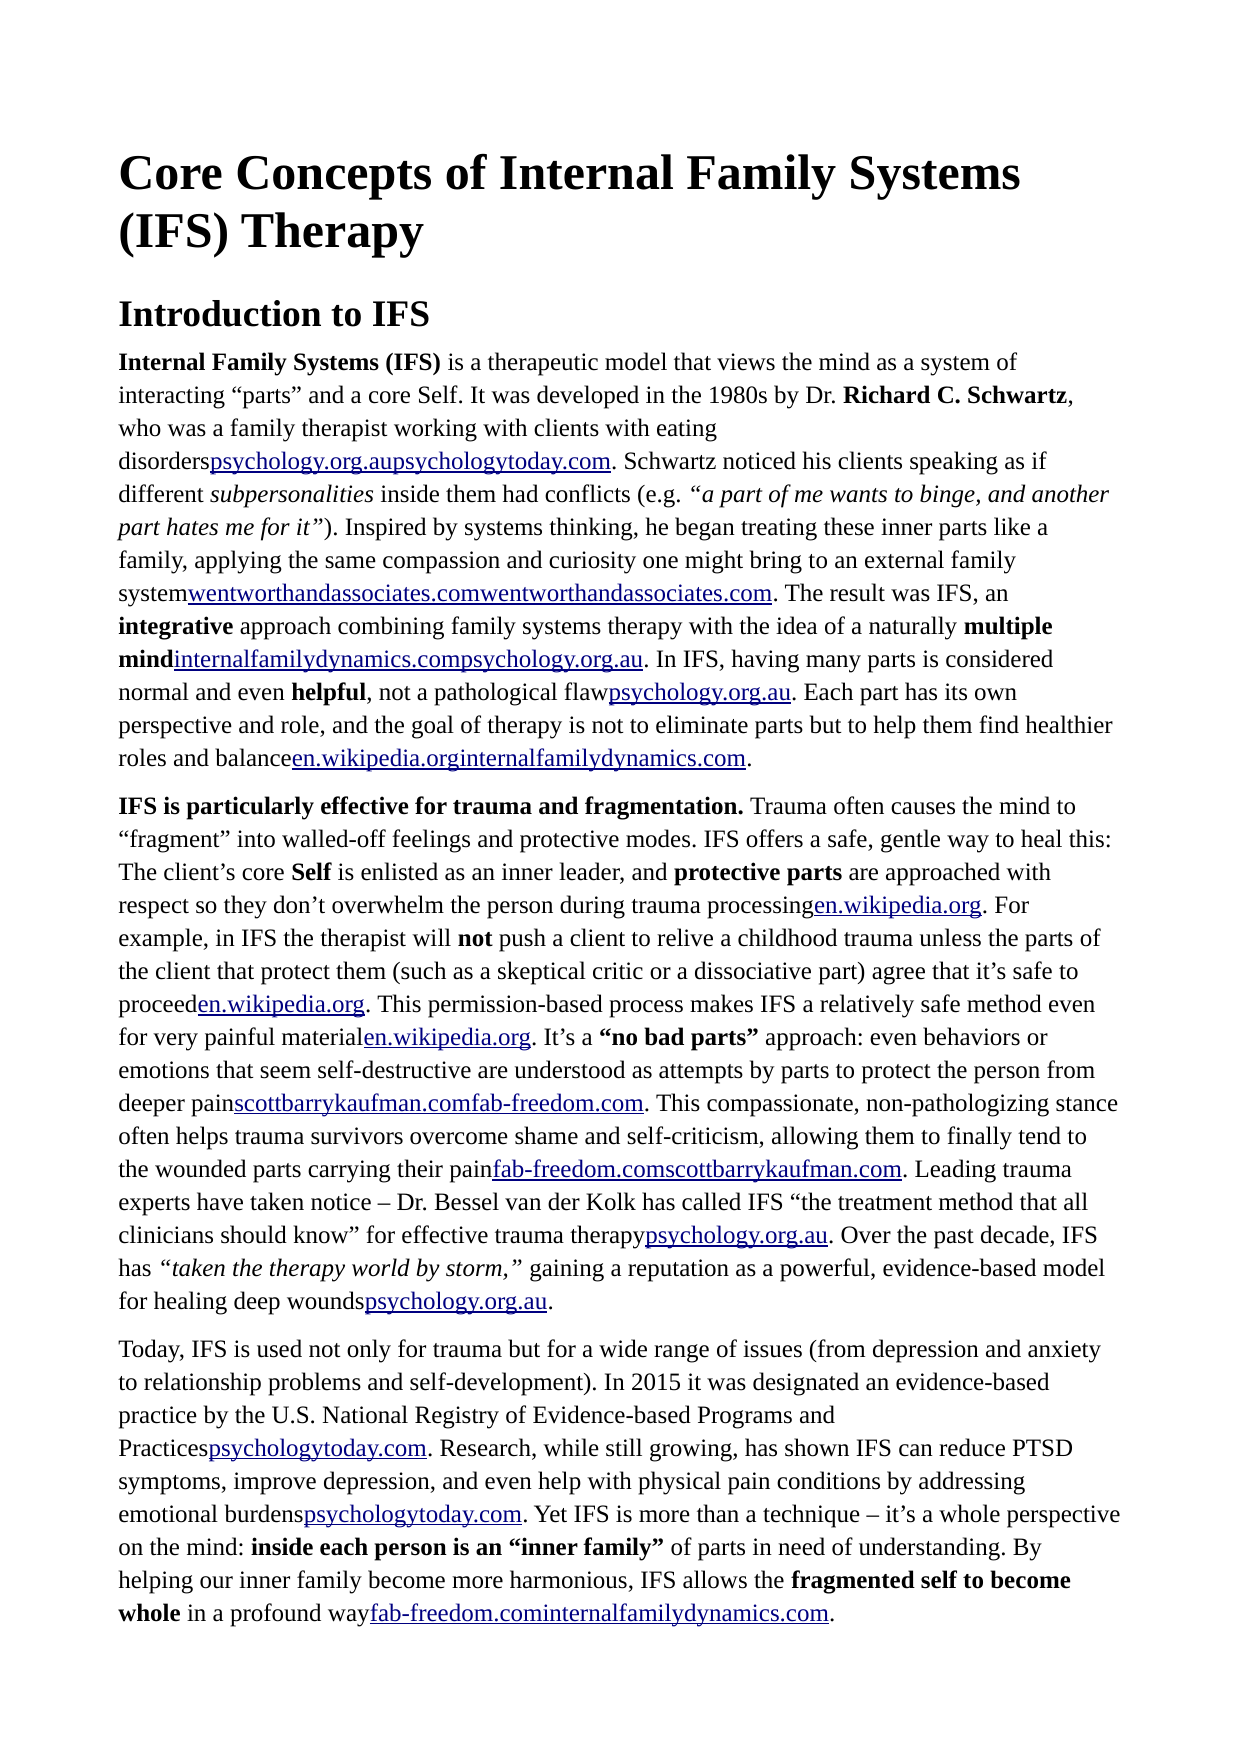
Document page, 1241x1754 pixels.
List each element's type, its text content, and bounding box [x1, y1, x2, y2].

subtitle Core Concepts of Internal Family Systems (IFS) Therapy [118, 143, 1122, 258]
subtitle Introduction to IFS [118, 291, 1122, 334]
text Internal Family Systems (IFS) is a therapeutic model that views the mind as a system of interacting “parts” and a core Self. It was developed in the 1980s by Dr. Richard C. Schwartz, who was a family therapist working with clients with eating disorderspsychology.org.aupsychologytoday.com. Schwartz noticed his clients speaking as if different subpersonalities inside them had conflicts (e.g. “a part of me wants to binge, and another part hates me for it”). Inspired by systems thinking, he began treating these inner parts like a family, applying the same compassion and curiosity one might bring to an external family systemwentworthandassociates.comwentworthandassociates.com. The result was IFS, an integrative approach combining family systems therapy with the idea of a naturally multiple mindinternalfamilydynamics.compsychology.org.au. In IFS, having many parts is considered normal and even helpful, not a pathological flawpsychology.org.au. Each part has its own perspective and role, and the goal of therapy is not to eliminate parts but to help them find healthier roles and balanceen.wikipedia.orginternalfamilydynamics.com. [118, 347, 1122, 772]
text IFS is particularly effective for trauma and fragmentation. Trauma often causes the mind to “fragment” into walled-off feelings and protective modes. IFS offers a safe, gentle way to heal this: The client’s core Self is enlisted as an inner leader, and protective parts are approached with respect so they don’t overwhelm the person during trauma processingen.wikipedia.org. For example, in IFS the therapist will not push a client to relive a childhood trauma unless the parts of the client that protect them (such as a skeptical critic or a dissociative part) agree that it’s safe to proceeden.wikipedia.org. This permission-based process makes IFS a relatively safe method even for very painful materialen.wikipedia.org. It’s a “no bad parts” approach: even behaviors or emotions that seem self-destructive are understood as attempts by parts to protect the person from deeper painscottbarrykaufman.comfab-freedom.com. This compassionate, non-pathologizing stance often helps trauma survivors overcome shame and self-criticism, allowing them to finally tend to the wounded parts carrying their painfab-freedom.comscottbarrykaufman.com. Leading trauma experts have taken notice – Dr. Bessel van der Kolk has called IFS “the treatment method that all clinicians should know” for effective trauma therapypsychology.org.au. Over the past decade, IFS has “taken the therapy world by storm,” gaining a reputation as a powerful, evidence-based model for healing deep woundspsychology.org.au. [118, 791, 1122, 1315]
text Today, IFS is used not only for trauma but for a wide range of issues (from depression and anxiety to relationship problems and self-development). In 2015 it was designated an evidence-based practice by the U.S. National Registry of Evidence-based Programs and Practicespsychologytoday.com. Research, while still growing, has shown IFS can reduce PTSD symptoms, improve depression, and even help with physical pain conditions by addressing emotional burdenspsychologytoday.com. Yet IFS is more than a technique – it’s a whole perspective on the mind: inside each person is an “inner family” of parts in need of understanding. By helping our inner family become more harmonious, IFS allows the fragmented self to become whole in a profound wayfab-freedom.cominternalfamilydynamics.com. [118, 1334, 1122, 1627]
